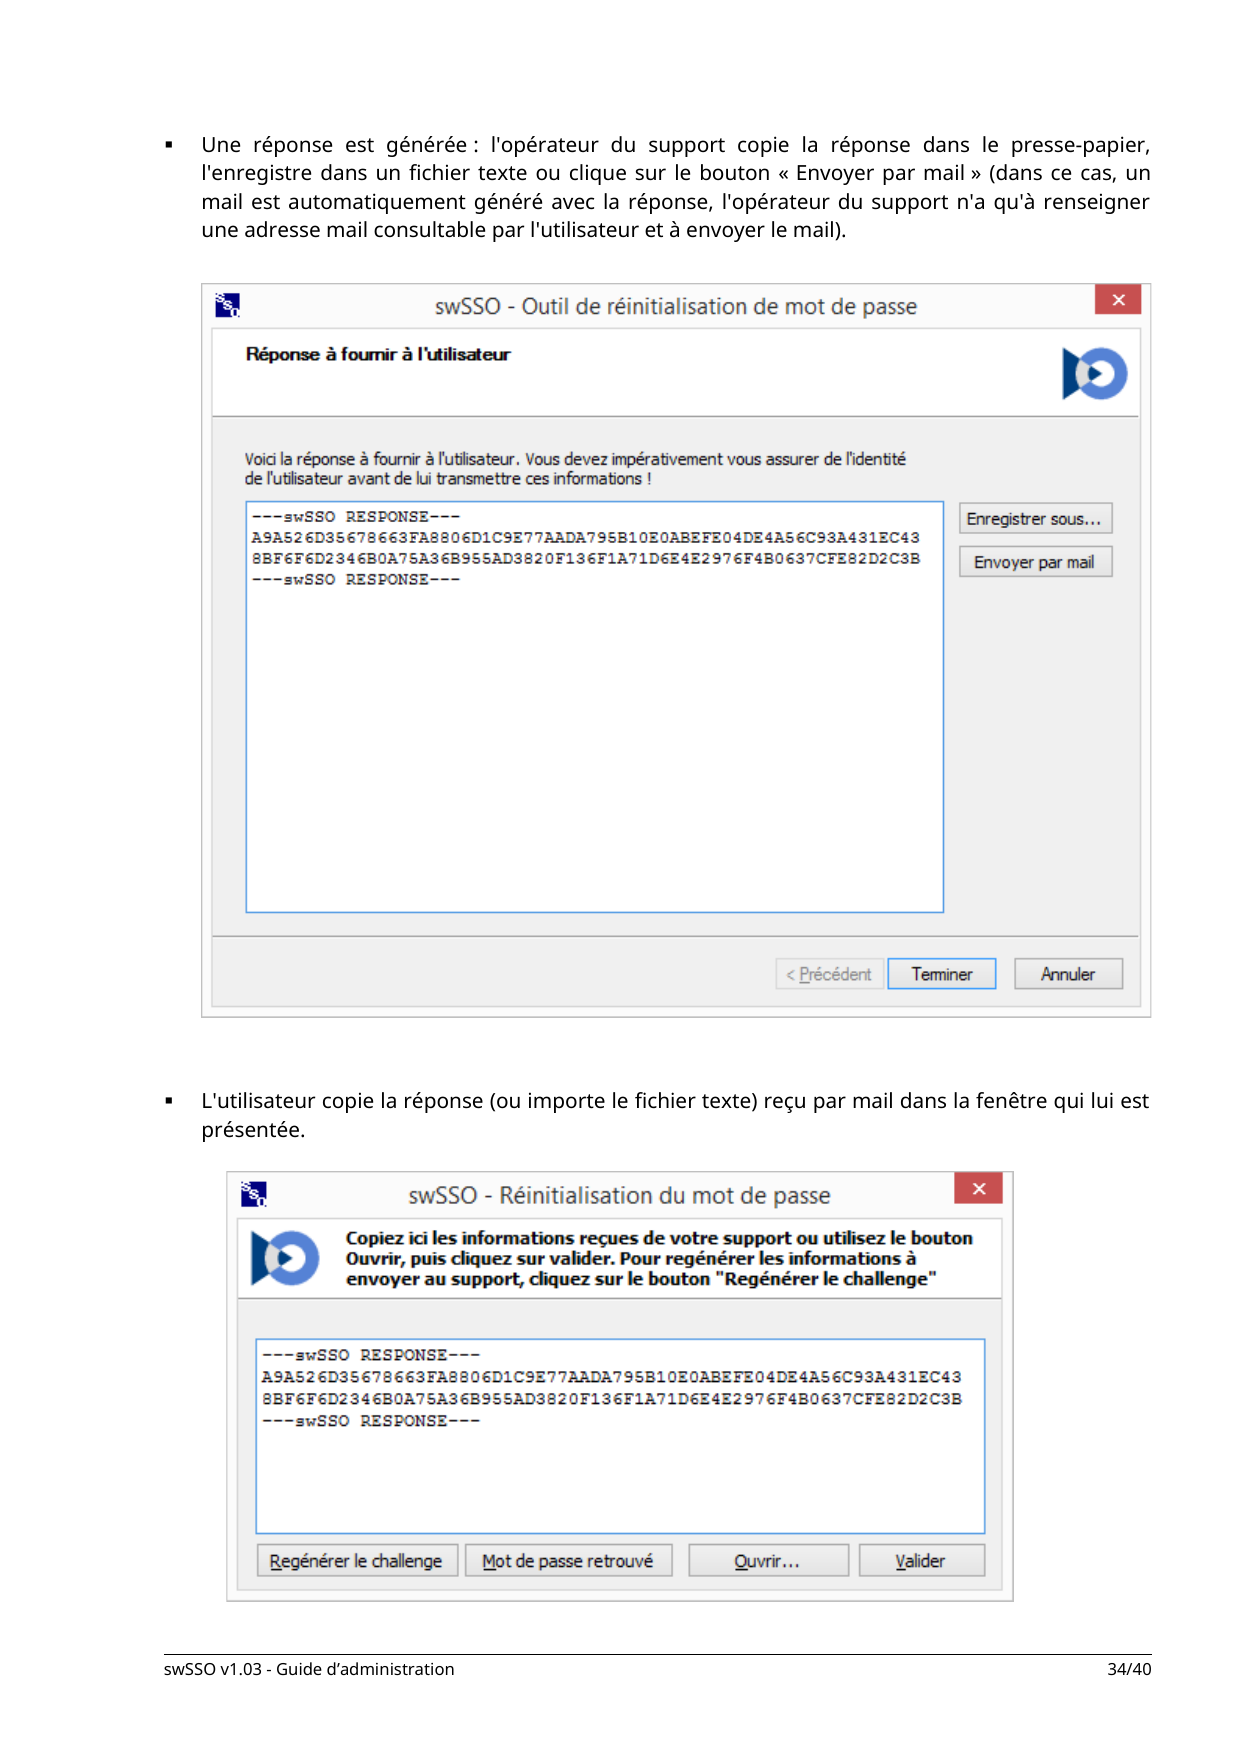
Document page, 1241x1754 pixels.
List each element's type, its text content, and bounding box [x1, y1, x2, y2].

picture [201, 283, 1152, 1018]
picture [226, 1171, 1014, 1602]
list Une réponse est générée : l'opérateur du support copie la réponse dans le presse-papier, l'enregistre dans un fichier texte ou clique sur le bouton « Envoyer par mail » (dans ce cas, un mail est automatiquement généré avec la réponse, l'opérateur du support n'a qu'à renseigner une adresse mail consultable par l'utilisateur et à envoyer le mail). [164, 130, 1152, 244]
list L'utilisateur copie la réponse (ou importe le fichier texte) reçu par mail dans la fenêtre qui lui est présentée. [164, 1087, 1152, 1143]
